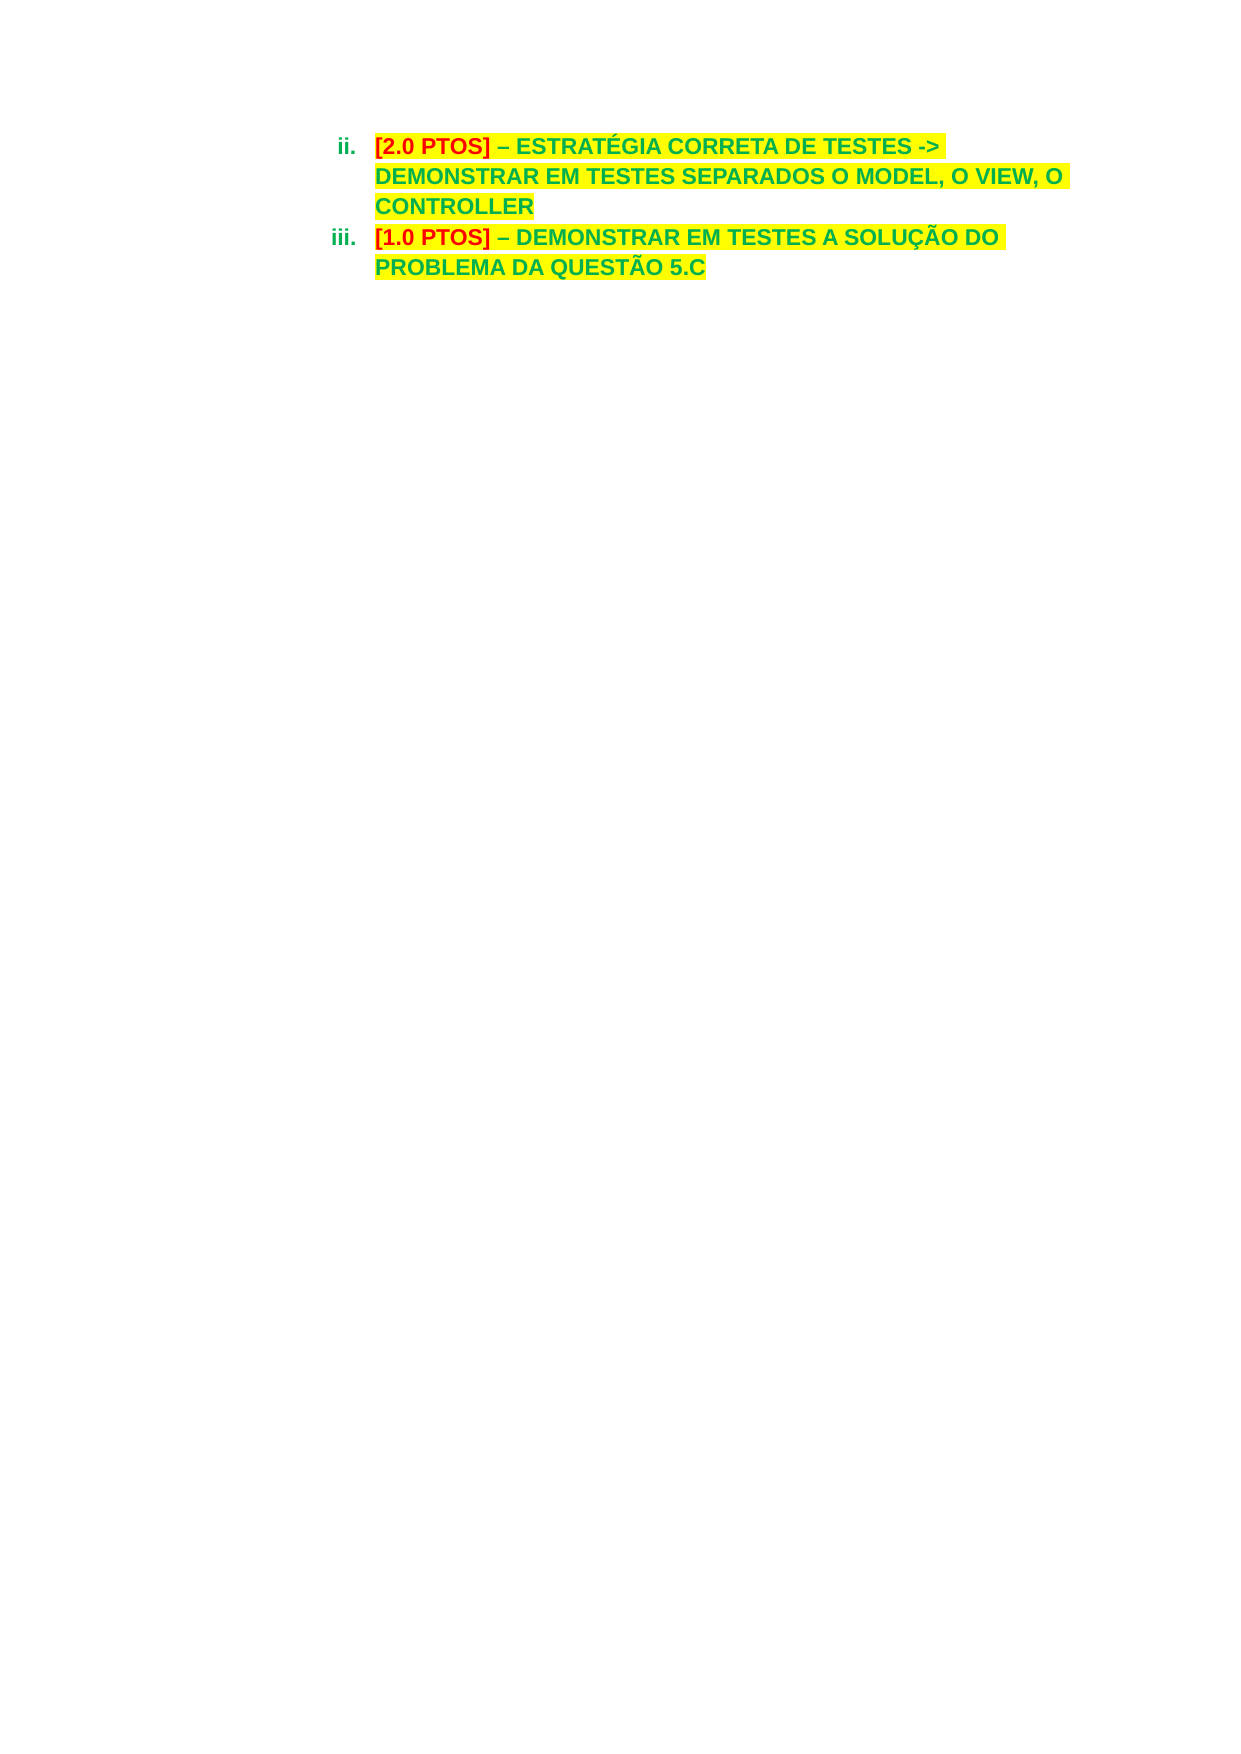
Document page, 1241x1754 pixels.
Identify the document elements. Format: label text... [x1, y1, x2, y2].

list [1.0 PTOS] – DEMONSTRAR EM TESTES A SOLUÇÃO DO PROBLEMA DA QUESTÃO 5.C [356, 223, 1090, 280]
list [2.0 PTOS] – ESTRATÉGIA CORRETA DE TESTES -> DEMONSTRAR EM TESTES SEPARADOS O MODEL, O VIEW, O CONTROLLER [356, 133, 1090, 220]
